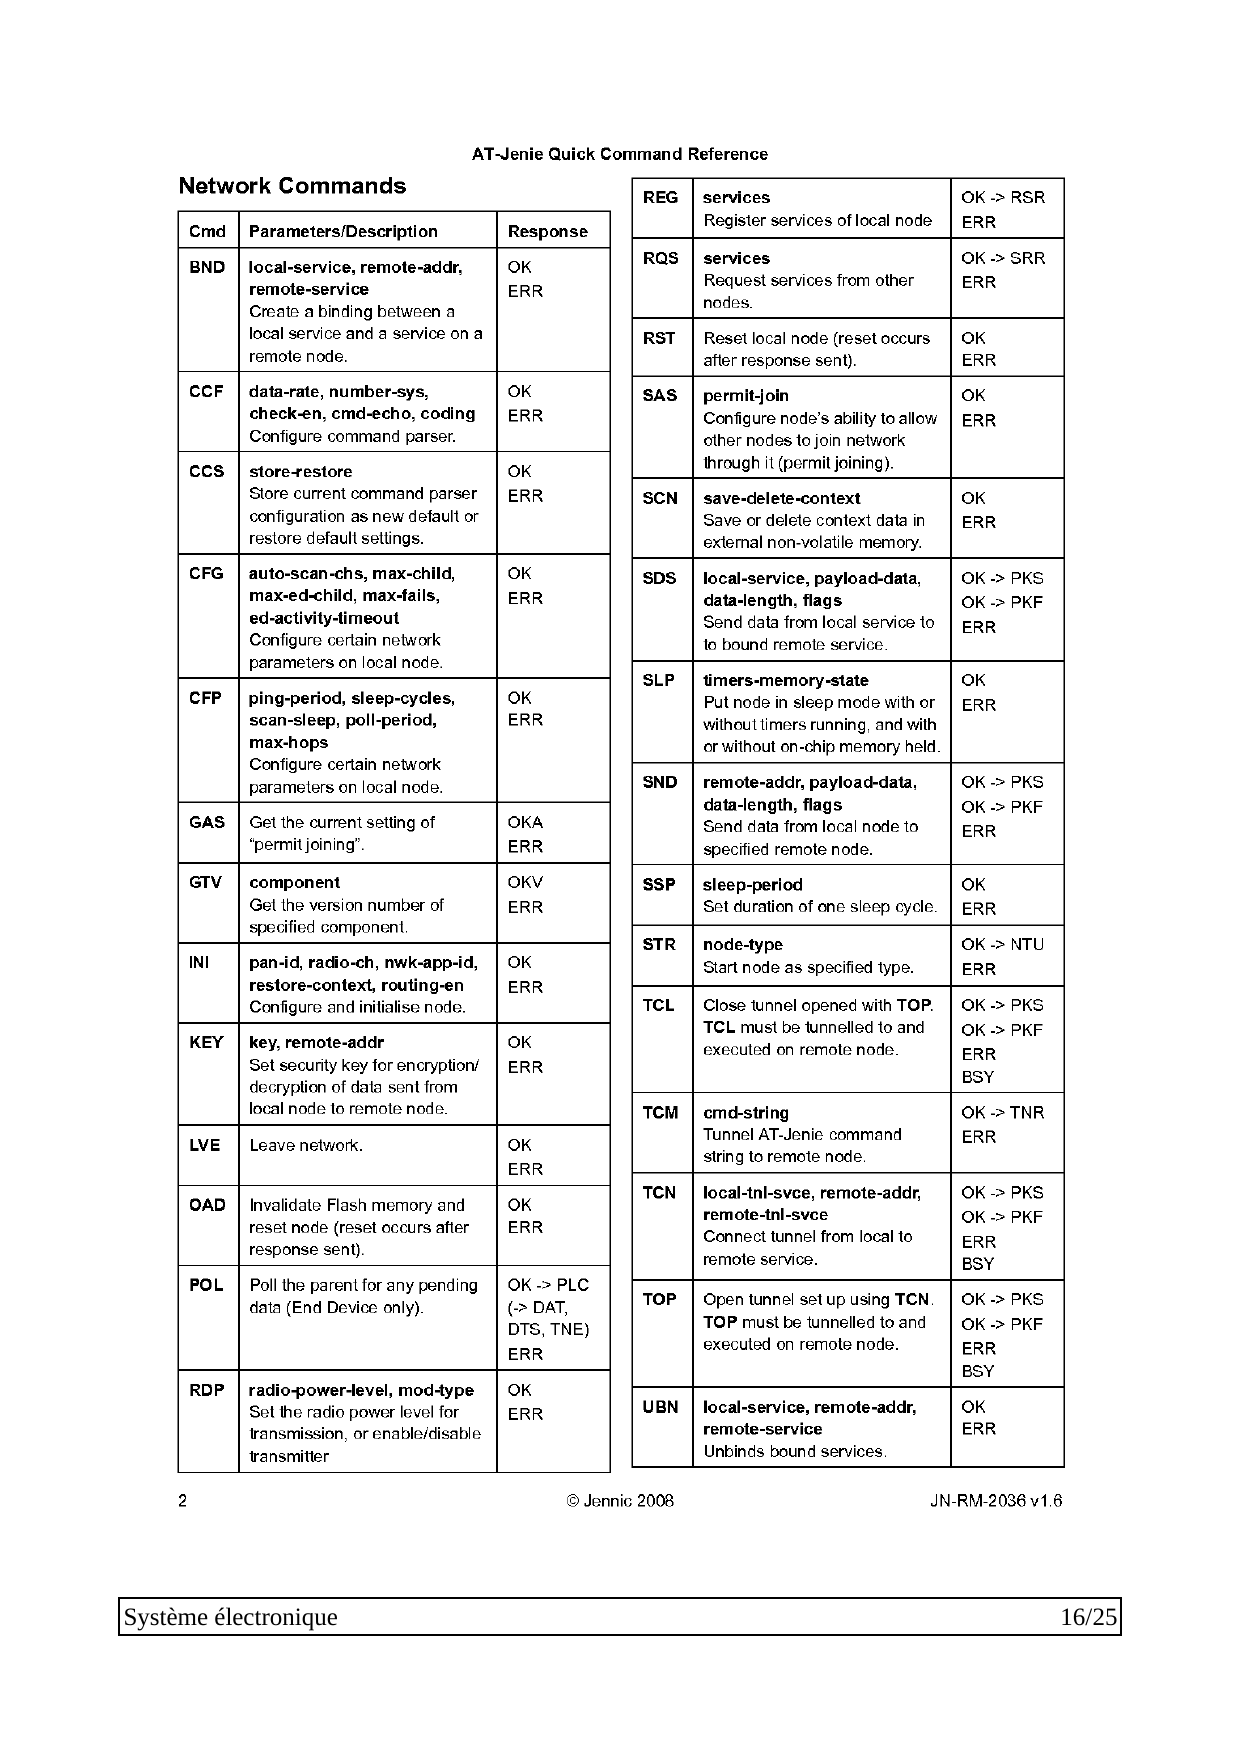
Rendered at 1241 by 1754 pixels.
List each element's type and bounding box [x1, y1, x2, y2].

picture [118, 118, 1123, 1536]
